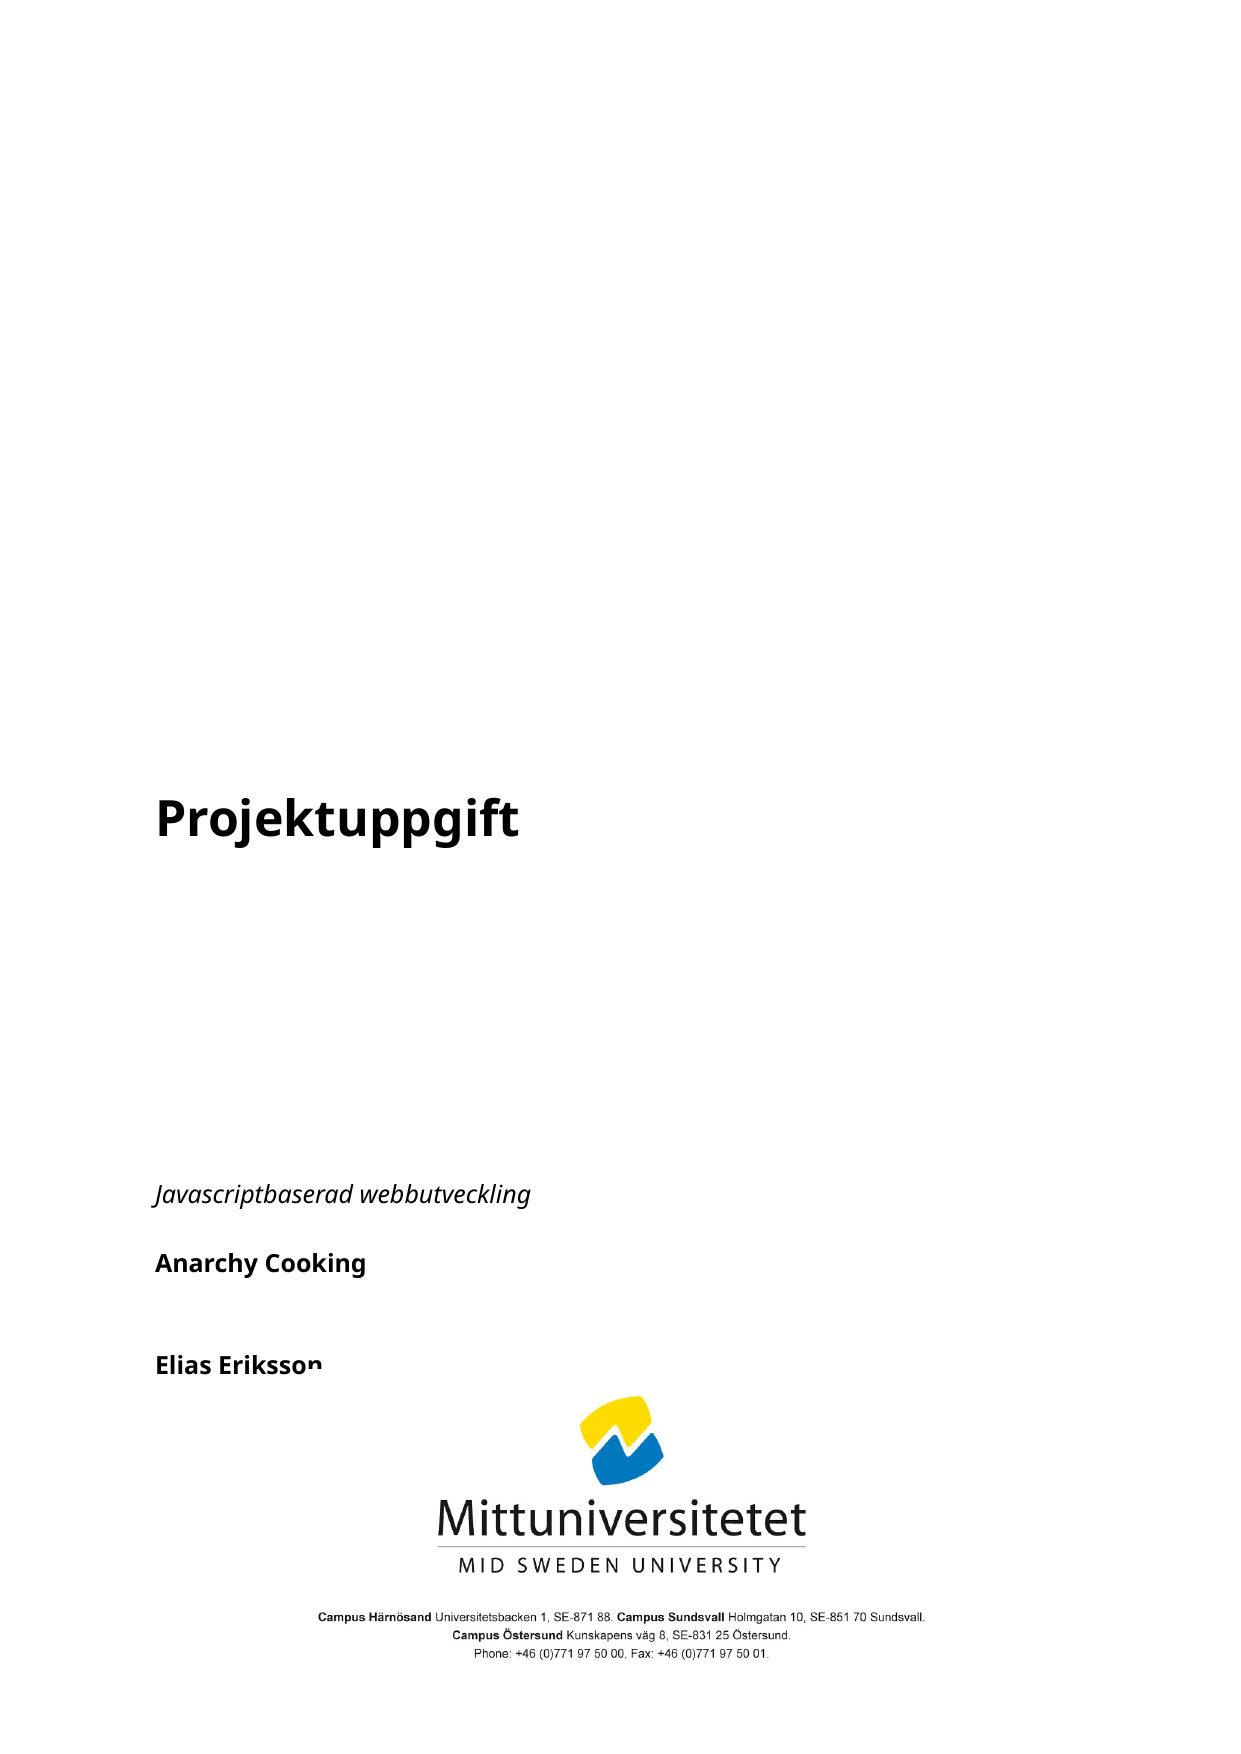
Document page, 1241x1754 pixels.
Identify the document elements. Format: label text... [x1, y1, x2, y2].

text Projektuppgift [155, 782, 1100, 851]
text Anarchy Cooking [155, 1245, 1100, 1279]
text Javascriptbaserad webbutveckling [155, 1177, 1100, 1211]
text Elias Eriksson [155, 1347, 1100, 1381]
